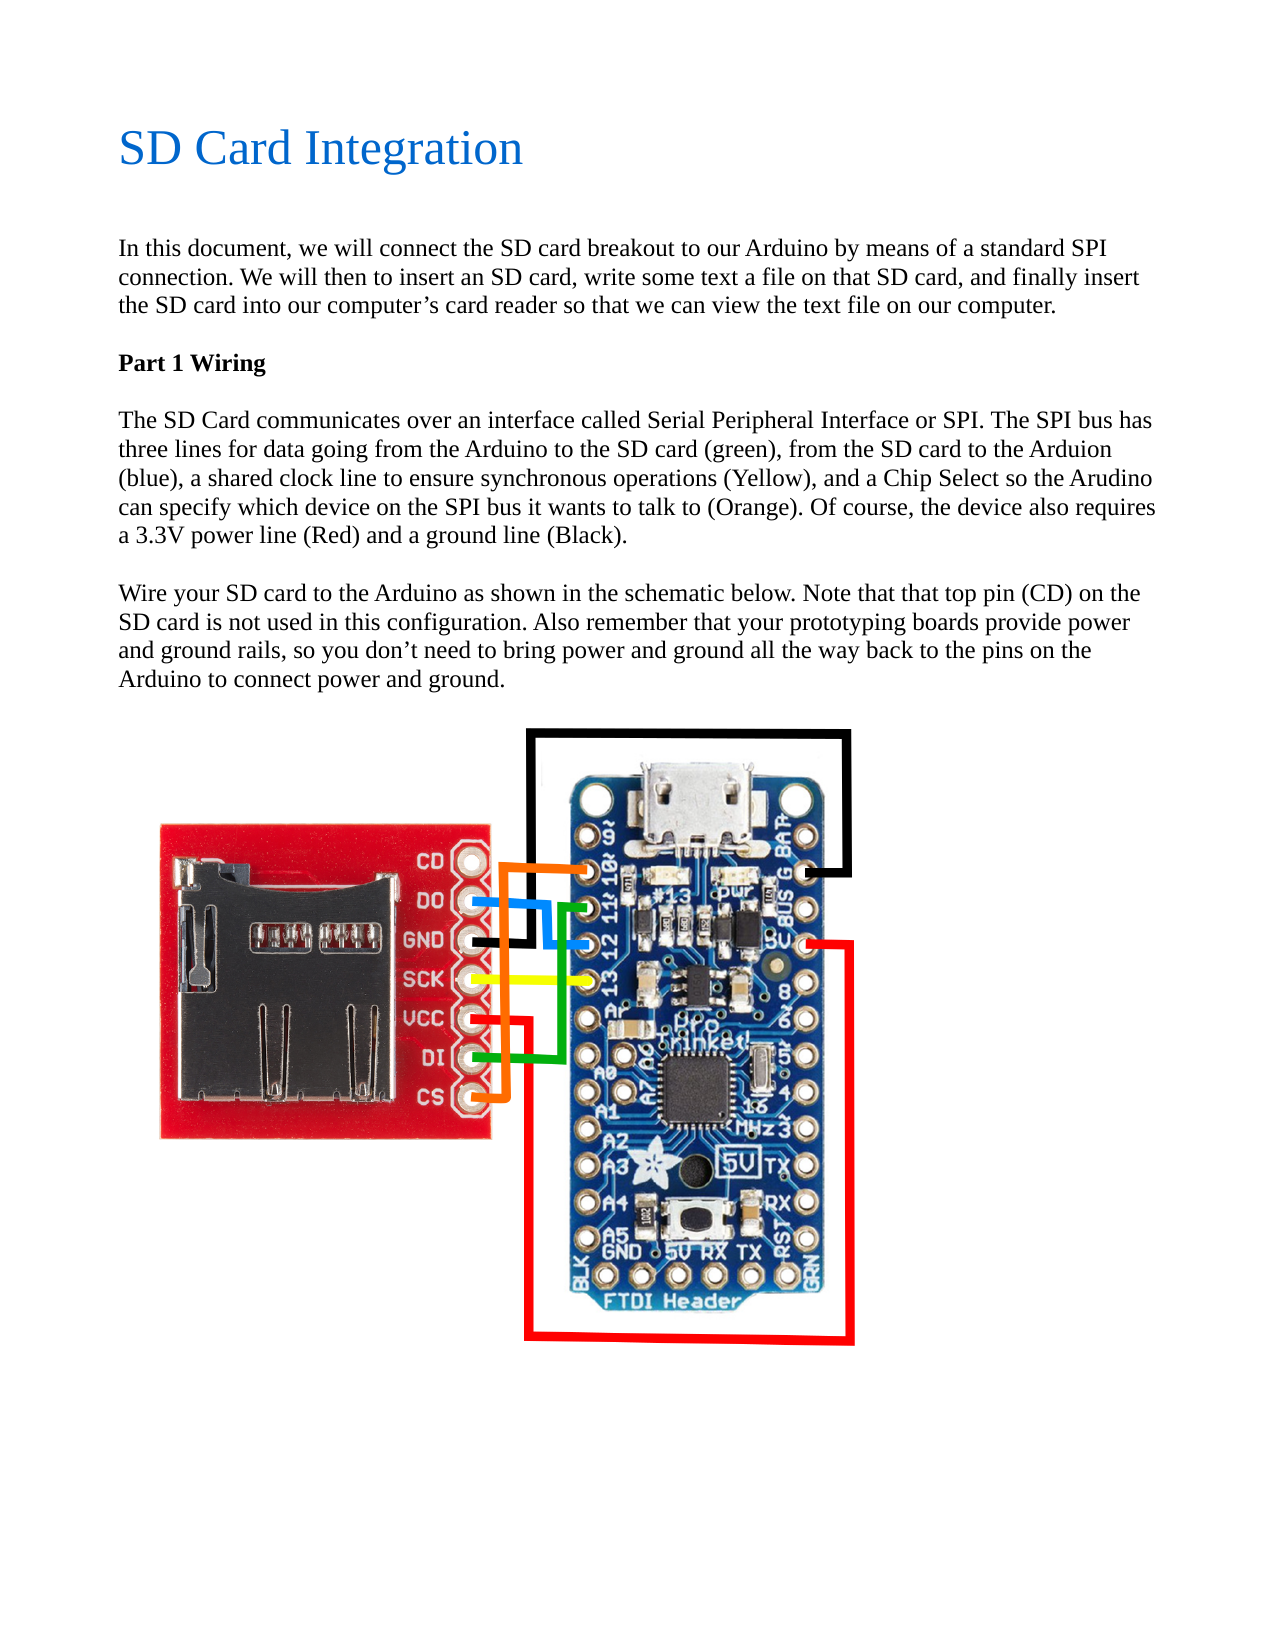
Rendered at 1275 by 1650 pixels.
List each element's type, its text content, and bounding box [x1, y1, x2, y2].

text SD Card Integration [118, 118, 1157, 176]
picture [126, 709, 880, 1392]
text Part 1 Wiring The SD Card communicates over an interface called Serial Peripheral Interface or SPI. The SPI bus has three lines for data going from the Arduino to the SD card (green), from the SD card to the Arduion (blue), a shared clock line to ensure synchronous operations (Yellow), and a Chip Select so the Arudino can specify which device on the SPI bus it wants to talk to (Orange). Of course, the device also requires a 3.3V power line (Red) and a ground line (Black). Wire your SD card to the Arduino as shown in the schematic below. Note that that top pin (CD) on the SD card is not used in this configuration. Also remember that your prototyping boards provide power and ground rails, so you don’t need to bring power and ground all the way back to the pins on the Arduino to connect power and ground. [118, 348, 1157, 693]
text In this document, we will connect the SD card breakout to our Arduino by means of a standard SPI connection. We will then to insert an SD card, write some text a file on that SD card, and finally insert the SD card into our computer’s card reader so that we can view the text file on our computer. [118, 233, 1157, 319]
